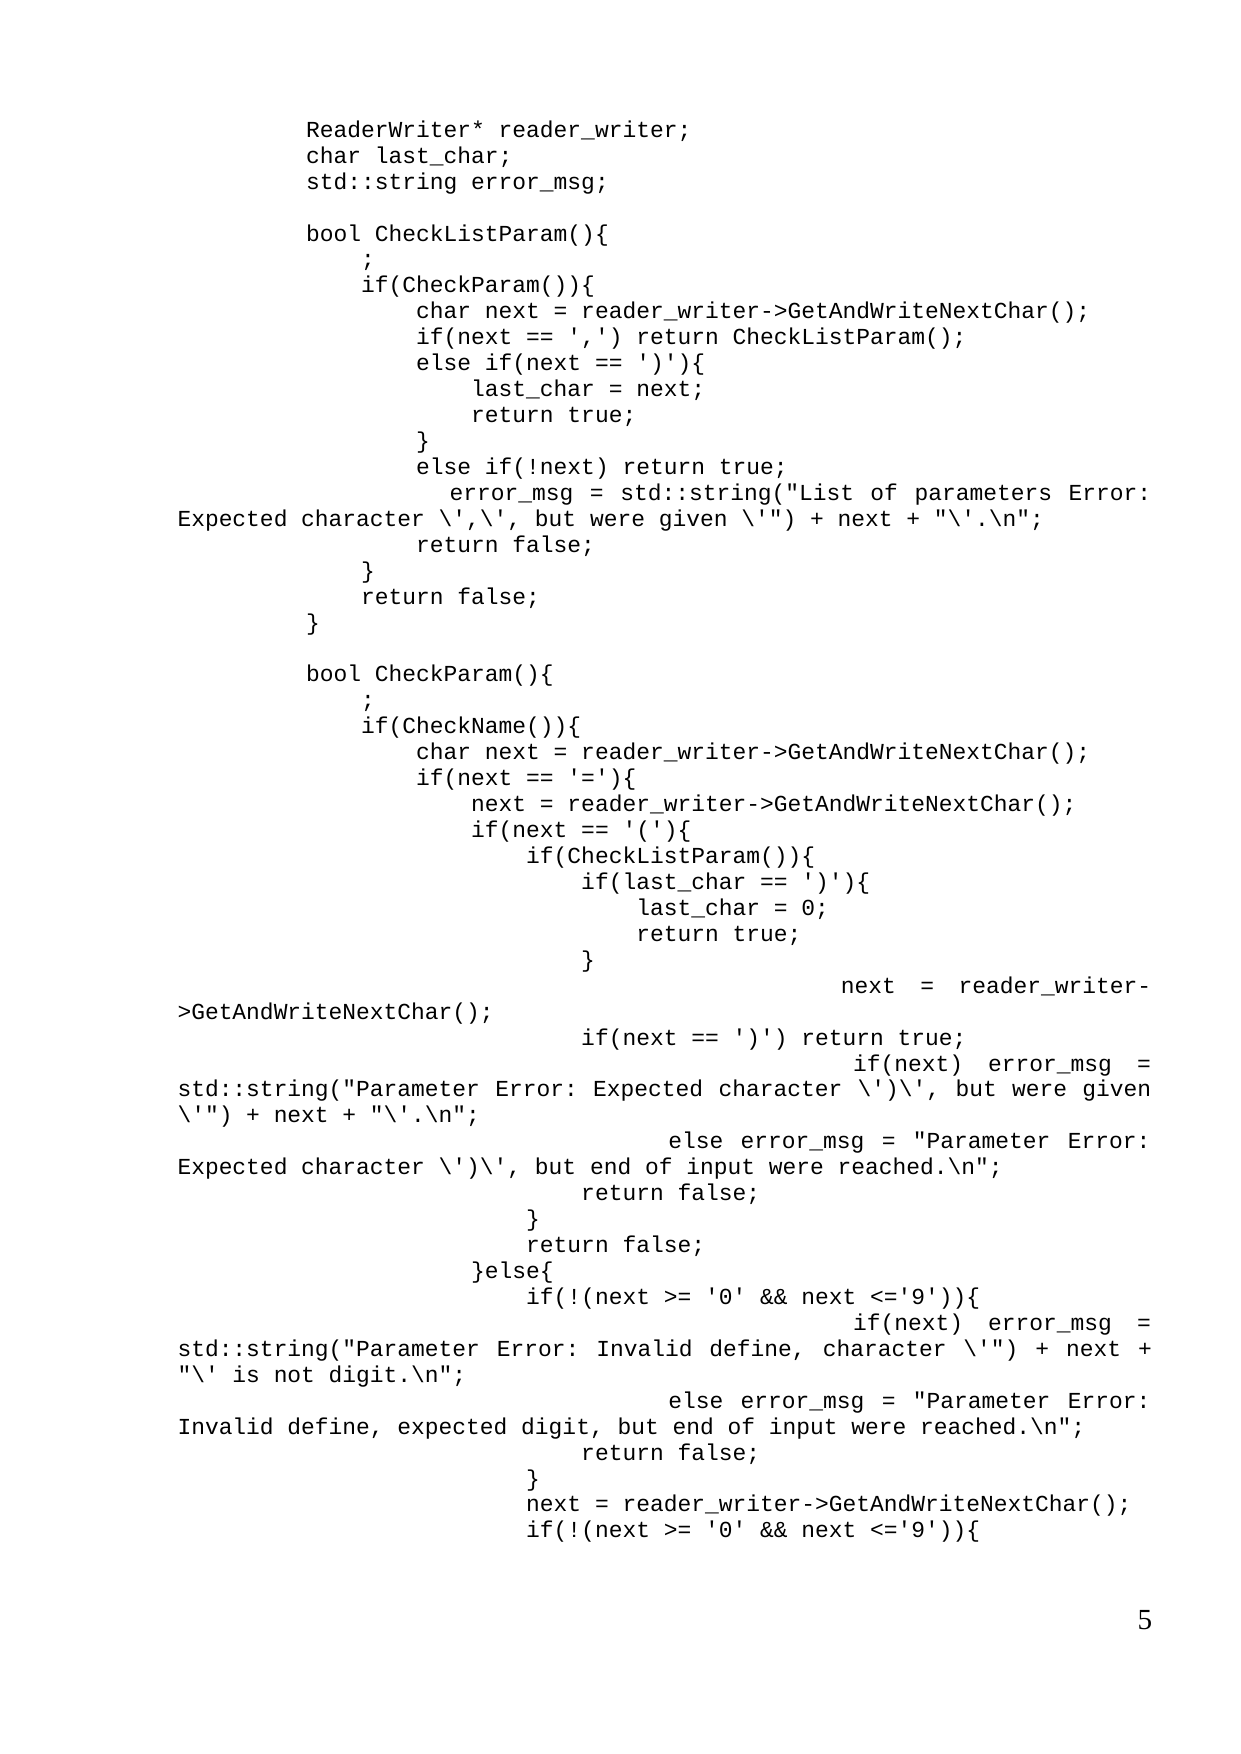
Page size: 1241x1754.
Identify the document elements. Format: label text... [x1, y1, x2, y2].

text bool CheckParam(){ [177, 663, 1152, 689]
text if(CheckParam()){ [177, 274, 1152, 300]
text return false; [177, 585, 1152, 611]
text if(next == '('){ [177, 818, 1152, 844]
text if(next) error_msg = std::string("Parameter Error: Expected character \')\', but were given \'") + next + "\'.\n"; [177, 1052, 1152, 1130]
text return false; [177, 533, 1152, 559]
text if(next) error_msg = std::string("Parameter Error: Invalid define, character \'") + next + "\' is not digit.\n"; [177, 1311, 1152, 1389]
text if(last_char == ')'){ [177, 870, 1152, 896]
text if(next == '='){ [177, 767, 1152, 792]
text return false; [177, 1441, 1152, 1467]
text bool CheckListParam(){ [177, 222, 1152, 248]
text } [177, 559, 1152, 585]
text return false; [177, 1182, 1152, 1207]
text } [177, 1467, 1152, 1493]
text if(CheckListParam()){ [177, 844, 1152, 870]
text char next = reader_writer->GetAndWriteNextChar(); [177, 741, 1152, 767]
text next = reader_writer->GetAndWriteNextChar(); [177, 974, 1152, 1026]
text else error_msg = "Parameter Error: Invalid define, expected digit, but end of input were reached.\n"; [177, 1389, 1152, 1441]
text char last_char; [177, 144, 1152, 170]
text ; [177, 689, 1152, 715]
text return true; [177, 403, 1152, 429]
text if(CheckName()){ [177, 715, 1152, 741]
text next = reader_writer->GetAndWriteNextChar(); [177, 792, 1152, 818]
text else error_msg = "Parameter Error: Expected character \')\', but end of input were reached.\n"; [177, 1130, 1152, 1182]
text if(!(next >= '0' && next <='9')){ [177, 1519, 1152, 1545]
text } [177, 429, 1152, 455]
text char next = reader_writer->GetAndWriteNextChar(); [177, 300, 1152, 326]
text } [177, 1207, 1152, 1233]
text } [177, 948, 1152, 974]
text if(next == ',') return CheckListParam(); [177, 326, 1152, 352]
text return true; [177, 922, 1152, 948]
text else if(next == ')'){ [177, 352, 1152, 377]
text return false; [177, 1233, 1152, 1259]
text ; [177, 248, 1152, 274]
text last_char = 0; [177, 896, 1152, 922]
text ReaderWriter* reader_writer; [177, 118, 1152, 144]
text } [177, 611, 1152, 637]
text if(!(next >= '0' && next <='9')){ [177, 1285, 1152, 1311]
text error_msg = std::string("List of parameters Error: Expected character \',\', but were given \'") + next + "\'.\n"; [177, 481, 1152, 533]
text }else{ [177, 1259, 1152, 1285]
text last_char = next; [177, 377, 1152, 403]
text next = reader_writer->GetAndWriteNextChar(); [177, 1493, 1152, 1519]
text else if(!next) return true; [177, 455, 1152, 481]
text std::string error_msg; [177, 170, 1152, 196]
text if(next == ')') return true; [177, 1026, 1152, 1052]
